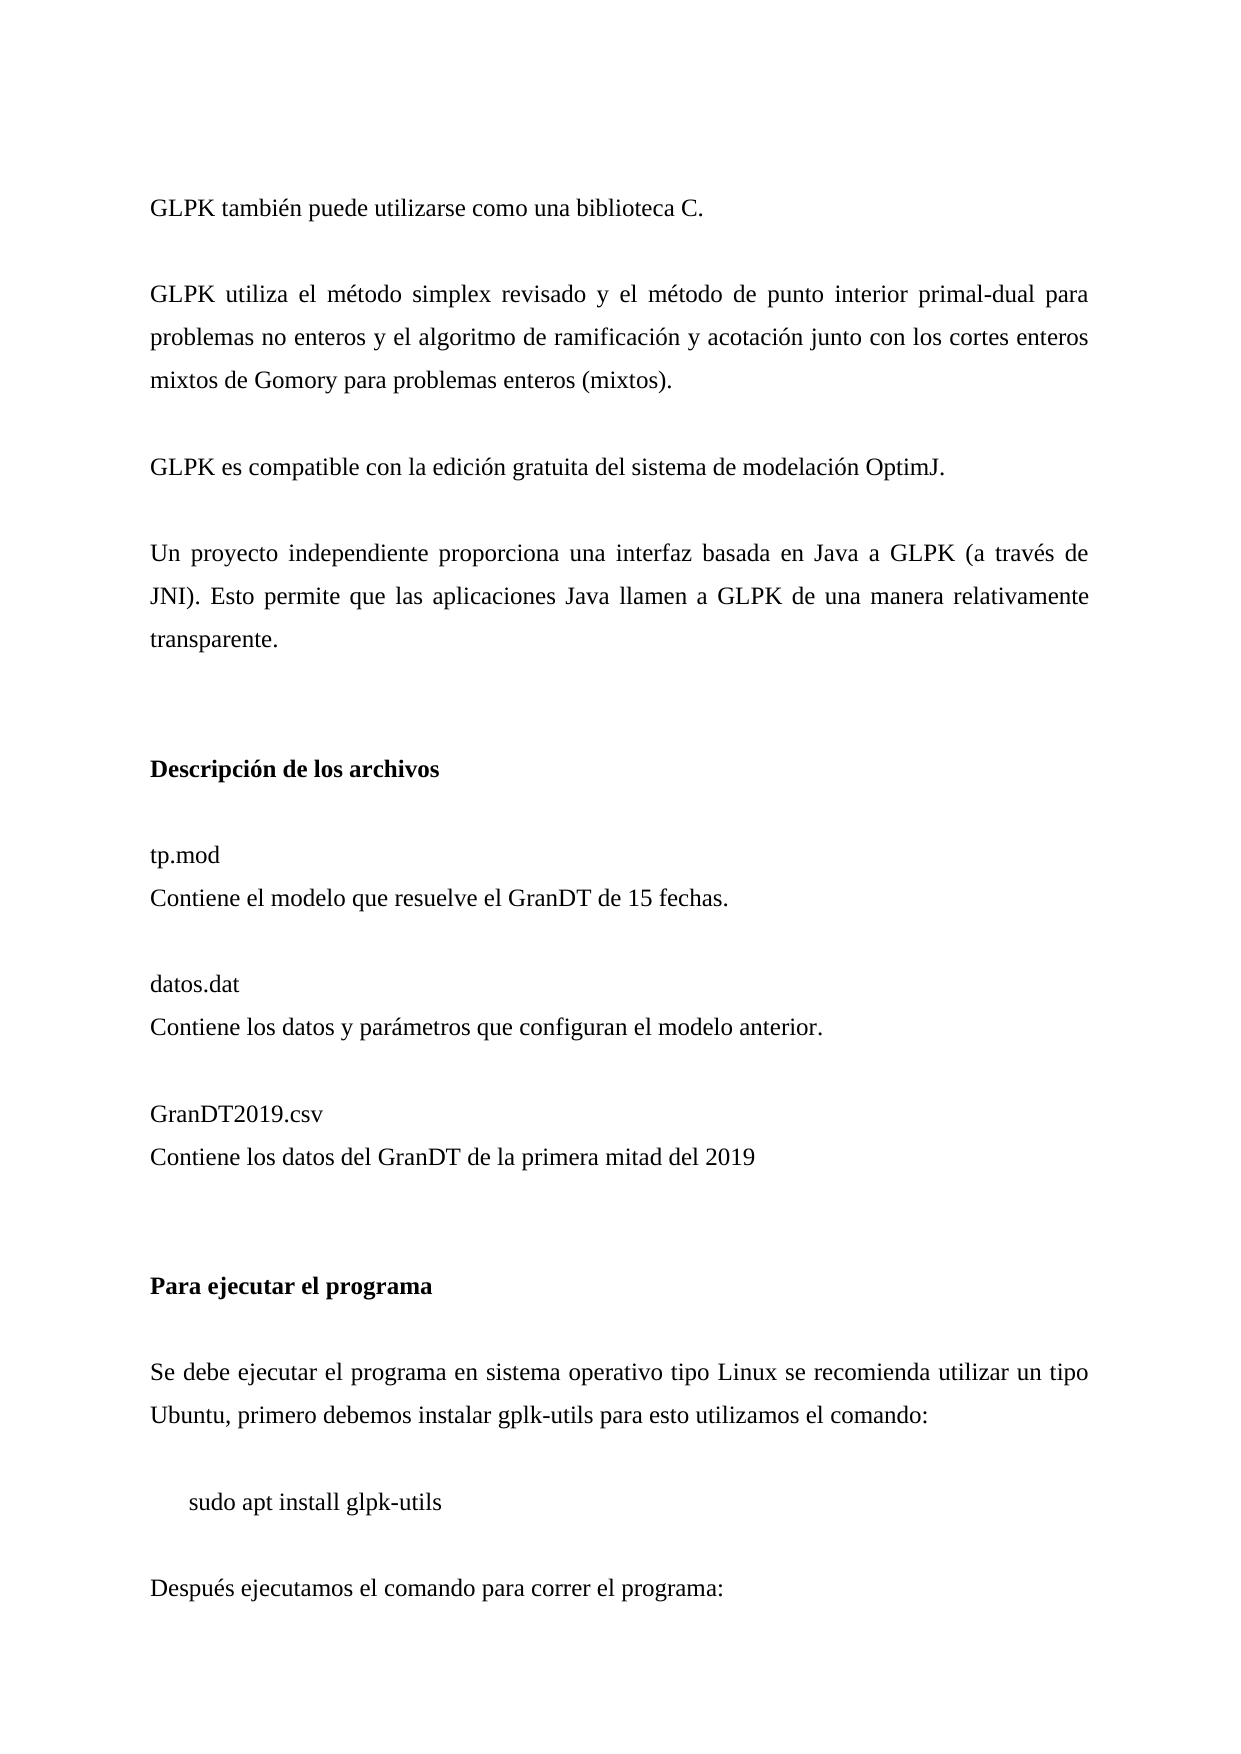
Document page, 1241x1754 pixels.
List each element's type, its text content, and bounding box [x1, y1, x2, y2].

text GLPK es compatible con la edición gratuita del sistema de modelación OptimJ. [150, 452, 1090, 481]
text Después ejecutamos el comando para correr el programa: [150, 1573, 1090, 1602]
text GLPK también puede utilizarse como una biblioteca C. [150, 193, 1090, 222]
text tp.mod [150, 840, 1090, 869]
text sudo apt install glpk-utils [150, 1487, 1090, 1516]
text Contiene el modelo que resuelve el GranDT de 15 fechas. [150, 883, 1090, 912]
text datos.dat [150, 969, 1090, 998]
text GLPK utiliza el método simplex revisado y el método de punto interior primal-dual para problemas no enteros y el algoritmo de ramificación y acotación junto con los cortes enteros mixtos de Gomory para problemas enteros (mixtos). [150, 279, 1090, 394]
text Contiene los datos y parámetros que configuran el modelo anterior. [150, 1012, 1090, 1041]
text Un proyecto independiente proporciona una interfaz basada en Java a GLPK (a través de JNI). Esto permite que las aplicaciones Java llamen a GLPK de una manera relativamente transparente. [150, 538, 1090, 653]
text Para ejecutar el programa [150, 1271, 1090, 1300]
text Se debe ejecutar el programa en sistema operativo tipo Linux se recomienda utilizar un tipo Ubuntu, primero debemos instalar gplk-utils para esto utilizamos el comando: [150, 1357, 1090, 1429]
text Descripción de los archivos [150, 754, 1090, 782]
text Contiene los datos del GranDT de la primera mitad del 2019 [150, 1142, 1090, 1171]
text GranDT2019.csv [150, 1099, 1090, 1127]
